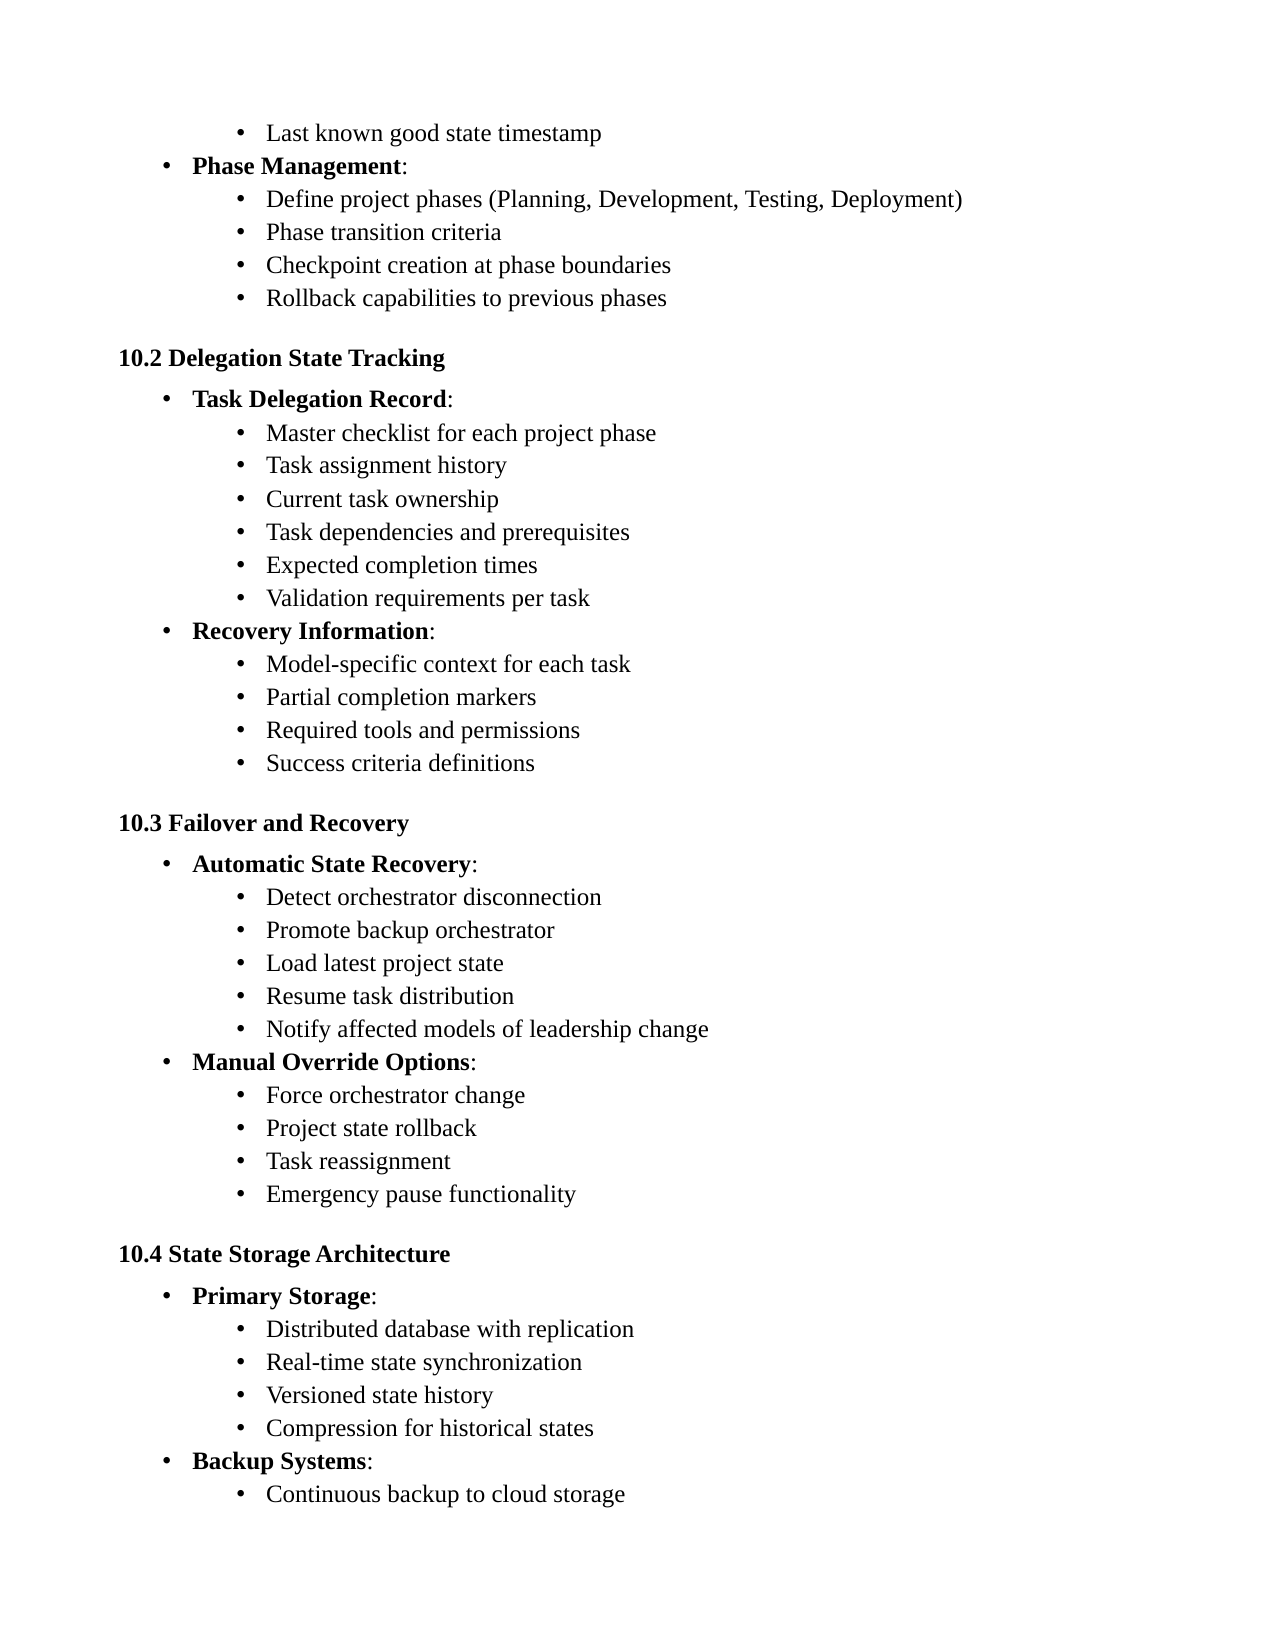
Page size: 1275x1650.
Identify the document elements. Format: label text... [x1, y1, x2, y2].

list Promote backup orchestrator [236, 915, 1157, 944]
list Resume task distribution [236, 981, 1157, 1010]
list Success criteria definitions [236, 748, 1157, 777]
list Master checklist for each project phase [236, 418, 1157, 446]
list Partial completion markers [236, 682, 1157, 711]
list Real-time state synchronization [236, 1347, 1157, 1376]
list Rollback capabilities to previous phases [236, 283, 1157, 312]
list Define project phases (Planning, Development, Testing, Deployment) [236, 184, 1157, 213]
list Project state rollback [236, 1113, 1157, 1142]
subtitle 10.4 State Storage Architecture [118, 1239, 1157, 1268]
list Primary Storage: [162, 1281, 1157, 1309]
list Validation requirements per task [236, 583, 1157, 611]
list Task Delegation Record: [162, 384, 1157, 413]
list Versioned state history [236, 1380, 1157, 1408]
list Backup Systems: [162, 1446, 1157, 1474]
list Notify affected models of leadership change [236, 1014, 1157, 1043]
list Phase transition criteria [236, 217, 1157, 246]
list Automatic State Recovery: [162, 849, 1157, 878]
list Distributed database with replication [236, 1314, 1157, 1342]
list Recovery Information: [162, 616, 1157, 644]
list Continuous backup to cloud storage [236, 1479, 1157, 1508]
list Force orchestrator change [236, 1080, 1157, 1109]
list Load latest project state [236, 948, 1157, 977]
list Model-specific context for each task [236, 649, 1157, 677]
list Manual Override Options: [162, 1047, 1157, 1076]
list Task assignment history [236, 451, 1157, 479]
list Phase Management: [162, 151, 1157, 180]
list Emergency pause functionality [236, 1179, 1157, 1208]
list Task dependencies and prerequisites [236, 517, 1157, 545]
list Last known good state timestamp [236, 118, 1157, 147]
list Expected completion times [236, 550, 1157, 578]
list Required tools and permissions [236, 715, 1157, 743]
list Compression for historical states [236, 1413, 1157, 1442]
list Current task ownership [236, 484, 1157, 512]
list Checkpoint creation at phase boundaries [236, 250, 1157, 279]
list Task reassignment [236, 1146, 1157, 1175]
subtitle 10.2 Delegation State Tracking [118, 343, 1157, 372]
subtitle 10.3 Failover and Recovery [118, 808, 1157, 837]
list Detect orchestrator disconnection [236, 882, 1157, 911]
